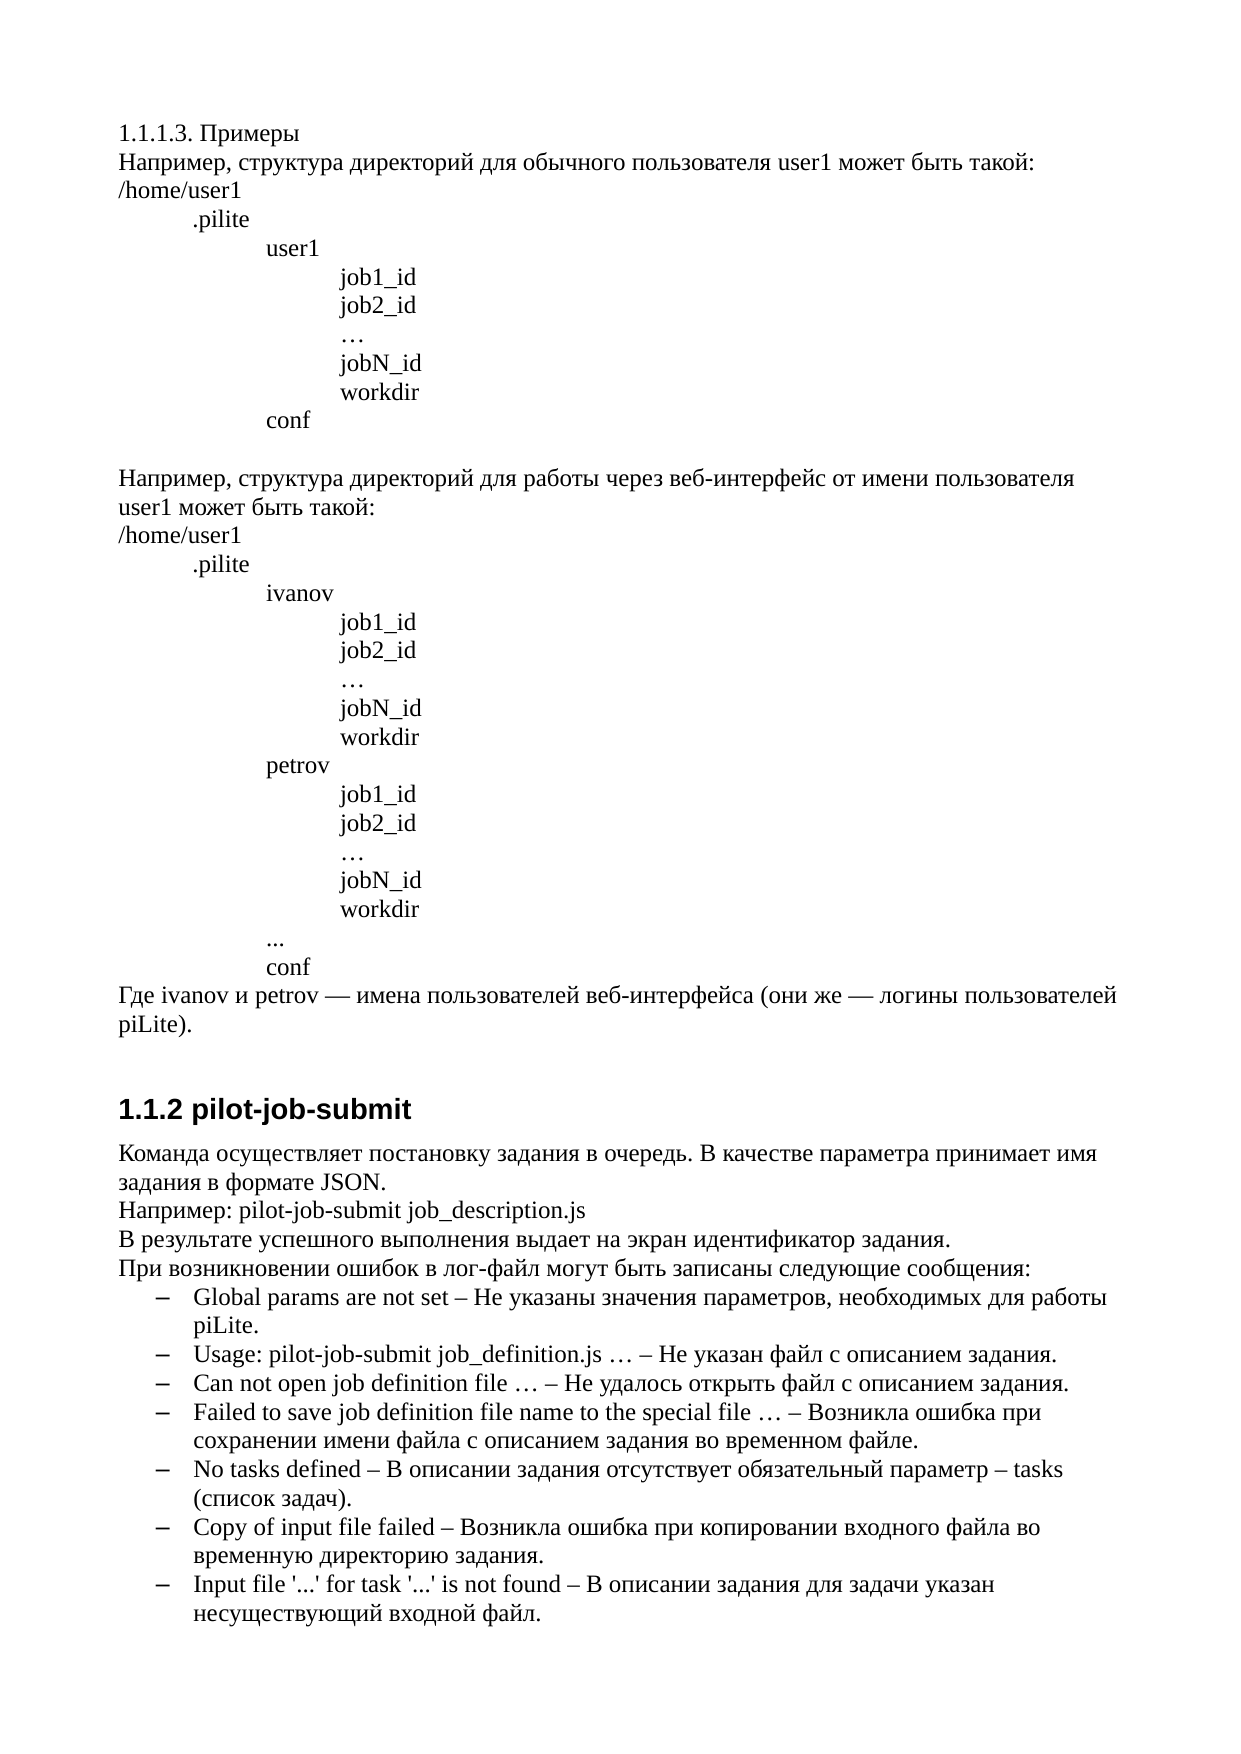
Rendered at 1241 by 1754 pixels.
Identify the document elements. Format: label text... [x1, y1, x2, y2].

text .pilite [118, 549, 1122, 578]
text Например, структура директорий для обычного пользователя user1 может быть такой: [118, 147, 1122, 176]
text ... [118, 923, 1122, 952]
text /home/user1 [118, 521, 1122, 549]
list Copy of input file failed – Возникла ошибка при копировании входного файла во временную директорию задания. [156, 1512, 1122, 1569]
text conf [118, 952, 1122, 981]
list Can not open job definition file … – Не удалось открыть файл с описанием задания. [156, 1368, 1122, 1397]
text … [118, 319, 1122, 348]
text jobN_id [118, 866, 1122, 894]
text job2_id [118, 291, 1122, 319]
text job2_id [118, 808, 1122, 837]
text conf [118, 406, 1122, 434]
text job1_id [118, 607, 1122, 636]
list Input file '...' for task '...' is not found – В описании задания для задачи указан несуществующий входной файл. [156, 1569, 1122, 1627]
text Команда осуществляет постановку задания в очередь. В качестве параметра принимает имя задания в формате JSON. [118, 1138, 1122, 1195]
text 1.1.1.3. Примеры [118, 118, 1122, 147]
text petrov [118, 751, 1122, 779]
text .pilite [118, 204, 1122, 233]
text jobN_id [118, 693, 1122, 722]
text user1 [118, 233, 1122, 262]
text job1_id [118, 262, 1122, 291]
text workdir [118, 377, 1122, 406]
list Usage: pilot-job-submit job_definition.js … – Не указан файл с описанием задания. [156, 1339, 1122, 1368]
text … [118, 664, 1122, 693]
text ivanov [118, 578, 1122, 607]
text /home/user1 [118, 176, 1122, 204]
list Global params are not set – Не указаны значения параметров, необходимых для работы piLite. [156, 1282, 1122, 1339]
text job2_id [118, 636, 1122, 664]
list No tasks defined – В описании задания отсутствует обязательный параметр – tasks (список задач). [156, 1454, 1122, 1512]
text Например, структура директорий для работы через веб-интерфейс от имени пользователя user1 может быть такой: [118, 463, 1122, 521]
text job1_id [118, 779, 1122, 808]
text jobN_id [118, 348, 1122, 377]
text При возникновении ошибок в лог-файл могут быть записаны следующие сообщения: [118, 1253, 1122, 1282]
subtitle 1.1.2 pilot-job-submit [118, 1092, 1122, 1125]
text … [118, 837, 1122, 866]
text workdir [118, 894, 1122, 923]
text workdir [118, 722, 1122, 751]
list Failed to save job definition file name to the special file … – Возникла ошибка при сохранении имени файла с описанием задания во временном файле. [156, 1397, 1122, 1454]
text Где ivanov и petrov — имена пользователей веб-интерфейса (они же — логины пользователей piLite). [118, 981, 1122, 1038]
text Например: pilot-job-submit job_description.js [118, 1195, 1122, 1224]
text В результате успешного выполнения выдает на экран идентификатор задания. [118, 1224, 1122, 1253]
